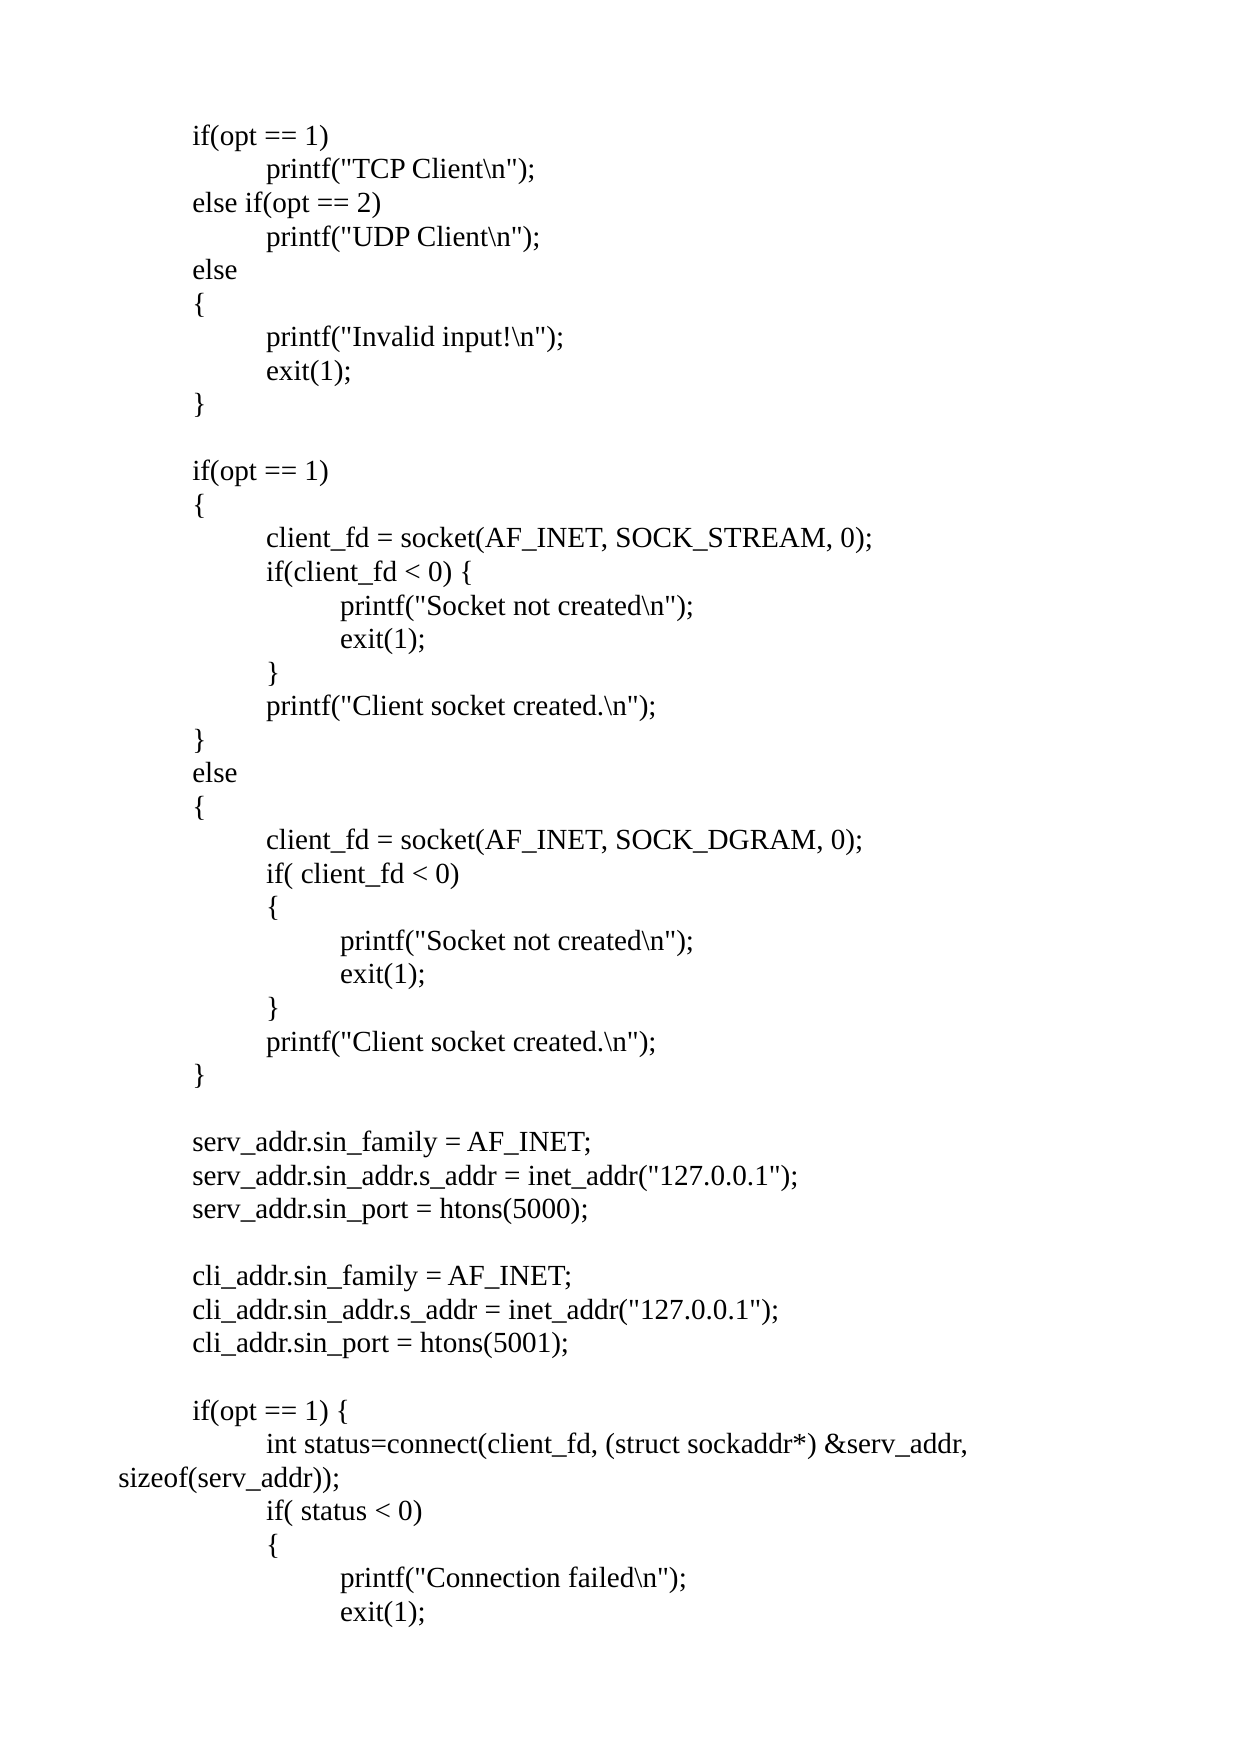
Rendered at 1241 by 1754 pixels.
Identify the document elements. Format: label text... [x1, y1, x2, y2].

text { [118, 487, 1122, 521]
text else [118, 252, 1122, 286]
text exit(1); [118, 621, 1122, 655]
text int status=connect(client_fd, (struct sockaddr*) &serv_addr, sizeof(serv_addr)); [118, 1426, 1122, 1493]
text printf("Socket not created\n"); [118, 923, 1122, 957]
text printf("Client socket created.\n"); [118, 1024, 1122, 1057]
text serv_addr.sin_port = htons(5000); [118, 1191, 1122, 1225]
text if( status < 0) [118, 1493, 1122, 1527]
text cli_addr.sin_addr.s_addr = inet_addr("127.0.0.1"); [118, 1292, 1122, 1326]
text cli_addr.sin_port = htons(5001); [118, 1326, 1122, 1359]
text client_fd = socket(AF_INET, SOCK_DGRAM, 0); [118, 822, 1122, 856]
text serv_addr.sin_family = AF_INET; [118, 1124, 1122, 1158]
text else [118, 755, 1122, 789]
text } [118, 722, 1122, 755]
text printf("Client socket created.\n"); [118, 688, 1122, 722]
text printf("TCP Client\n"); [118, 152, 1122, 185]
text if(opt == 1) [118, 453, 1122, 487]
text { [118, 789, 1122, 822]
text if(opt == 1) { [118, 1393, 1122, 1426]
text { [118, 286, 1122, 319]
text printf("Socket not created\n"); [118, 588, 1122, 621]
text client_fd = socket(AF_INET, SOCK_STREAM, 0); [118, 521, 1122, 554]
text printf("Connection failed\n"); [118, 1560, 1122, 1594]
text cli_addr.sin_family = AF_INET; [118, 1258, 1122, 1292]
text } [118, 990, 1122, 1024]
text exit(1); [118, 957, 1122, 990]
text { [118, 1527, 1122, 1560]
text } [118, 655, 1122, 688]
text } [118, 1057, 1122, 1091]
text printf("UDP Client\n"); [118, 219, 1122, 252]
text if( client_fd < 0) [118, 856, 1122, 889]
text exit(1); [118, 353, 1122, 386]
text { [118, 889, 1122, 923]
text if(client_fd < 0) { [118, 554, 1122, 588]
text printf("Invalid input!\n"); [118, 319, 1122, 353]
text if(opt == 1) [118, 118, 1122, 152]
text } [118, 386, 1122, 420]
text serv_addr.sin_addr.s_addr = inet_addr("127.0.0.1"); [118, 1158, 1122, 1191]
text else if(opt == 2) [118, 185, 1122, 219]
text exit(1); [118, 1594, 1122, 1627]
